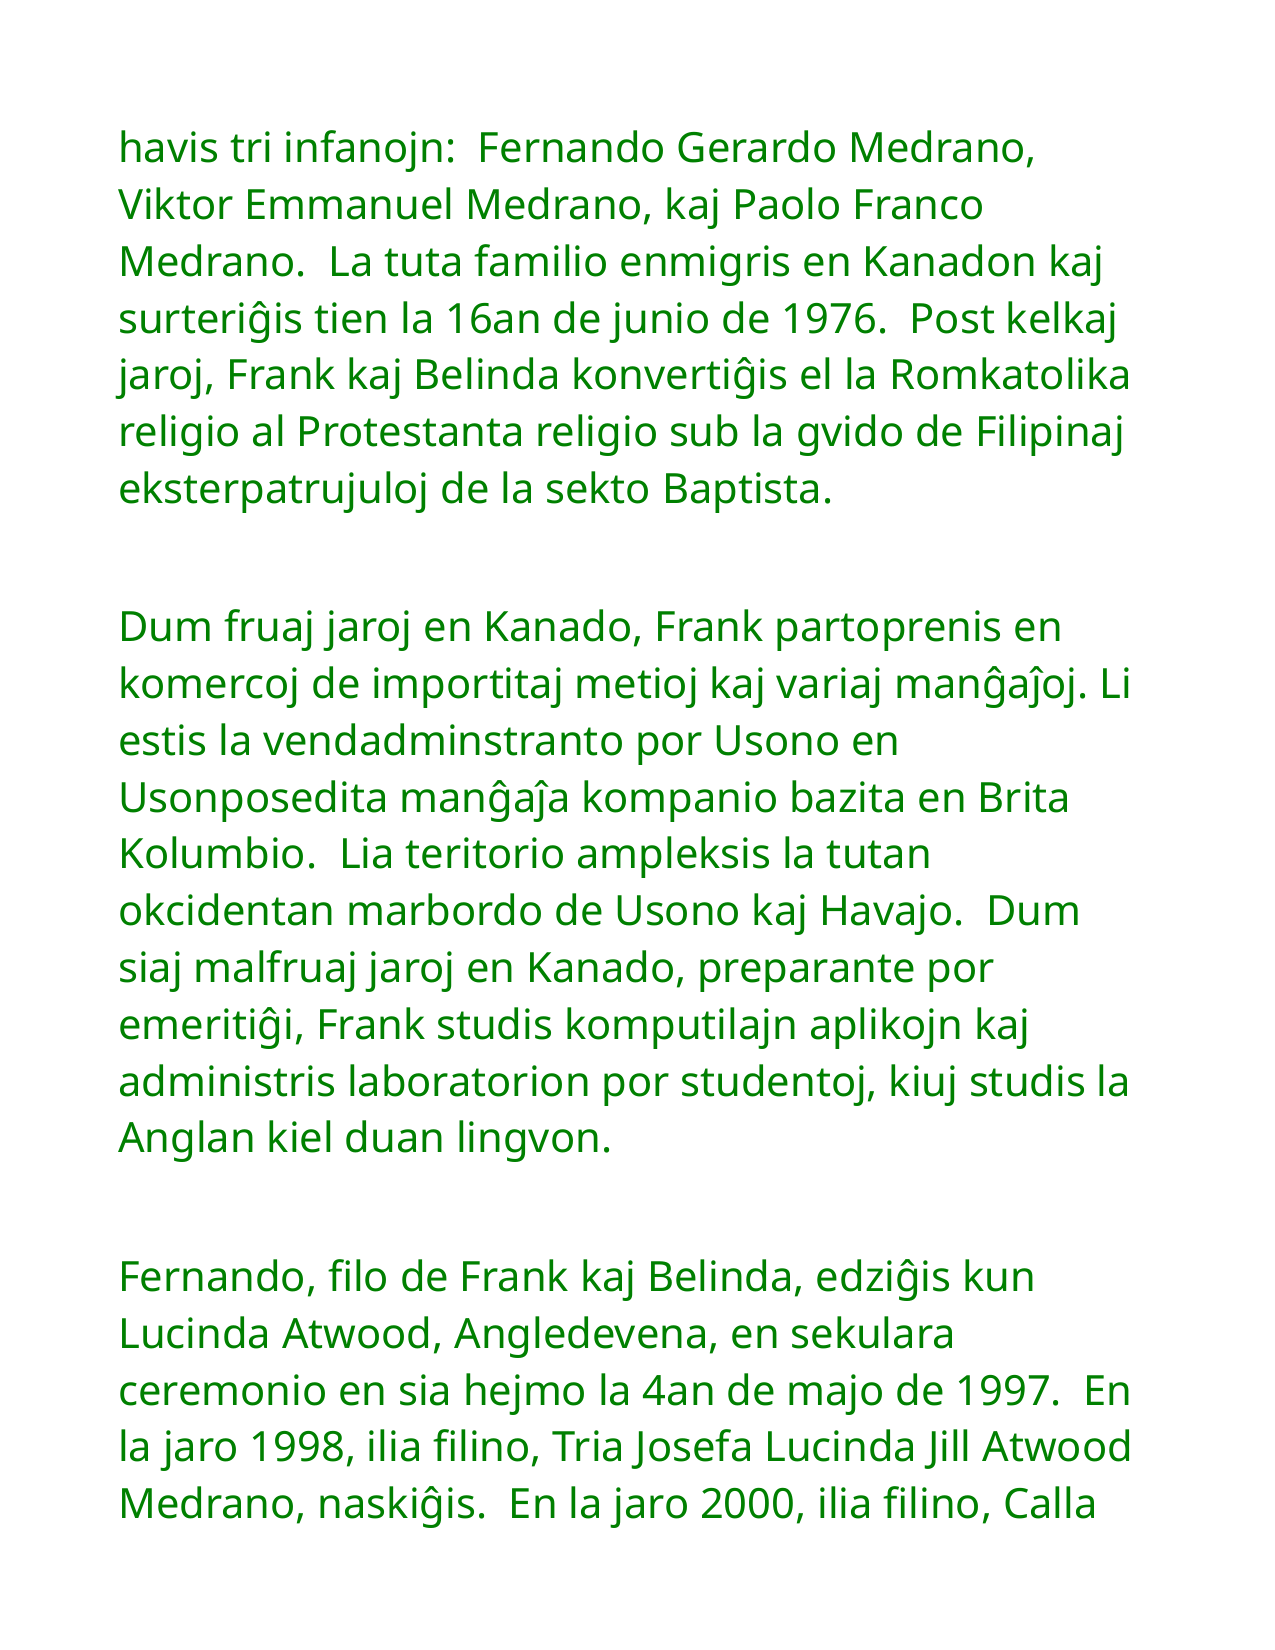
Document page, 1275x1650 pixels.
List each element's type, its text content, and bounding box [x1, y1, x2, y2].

text havis tri infanojn: Fernando Gerardo Medrano, Viktor Emmanuel Medrano, kaj Paolo Franco Medrano. La tuta familio enmigris en Kanadon kaj surteriĝis tien la 16an de junio de 1976. Post kelkaj jaroj, Frank kaj Belinda konvertiĝis el la Romkatolika religio al Protestanta religio sub la gvido de Filipinaj eksterpatrujuloj de la sekto Baptista. [118, 118, 1157, 516]
text Fernando, filo de Frank kaj Belinda, edziĝis kun Lucinda Atwood, Angledevena, en sekulara ceremonio en sia hejmo la 4an de majo de 1997. En la jaro 1998, ilia filino, Tria Josefa Lucinda Jill Atwood Medrano, naskiĝis. En la jaro 2000, ilia filino, Calla [118, 1247, 1157, 1531]
text Dum fruaj jaroj en Kanado, Frank partoprenis en komercoj de importitaj metioj kaj variaj manĝaĵoj. Li estis la vendadminstranto por Usono en Usonposedita manĝaĵa kompanio bazita en Brita Kolumbio. Lia teritorio ampleksis la tutan okcidentan marbordo de Usono kaj Havajo. Dum siaj malfruaj jaroj en Kanado, preparante por emeritiĝi, Frank studis komputilajn aplikojn kaj administris laboratorion por studentoj, kiuj studis la Anglan kiel duan lingvon. [118, 597, 1157, 1165]
